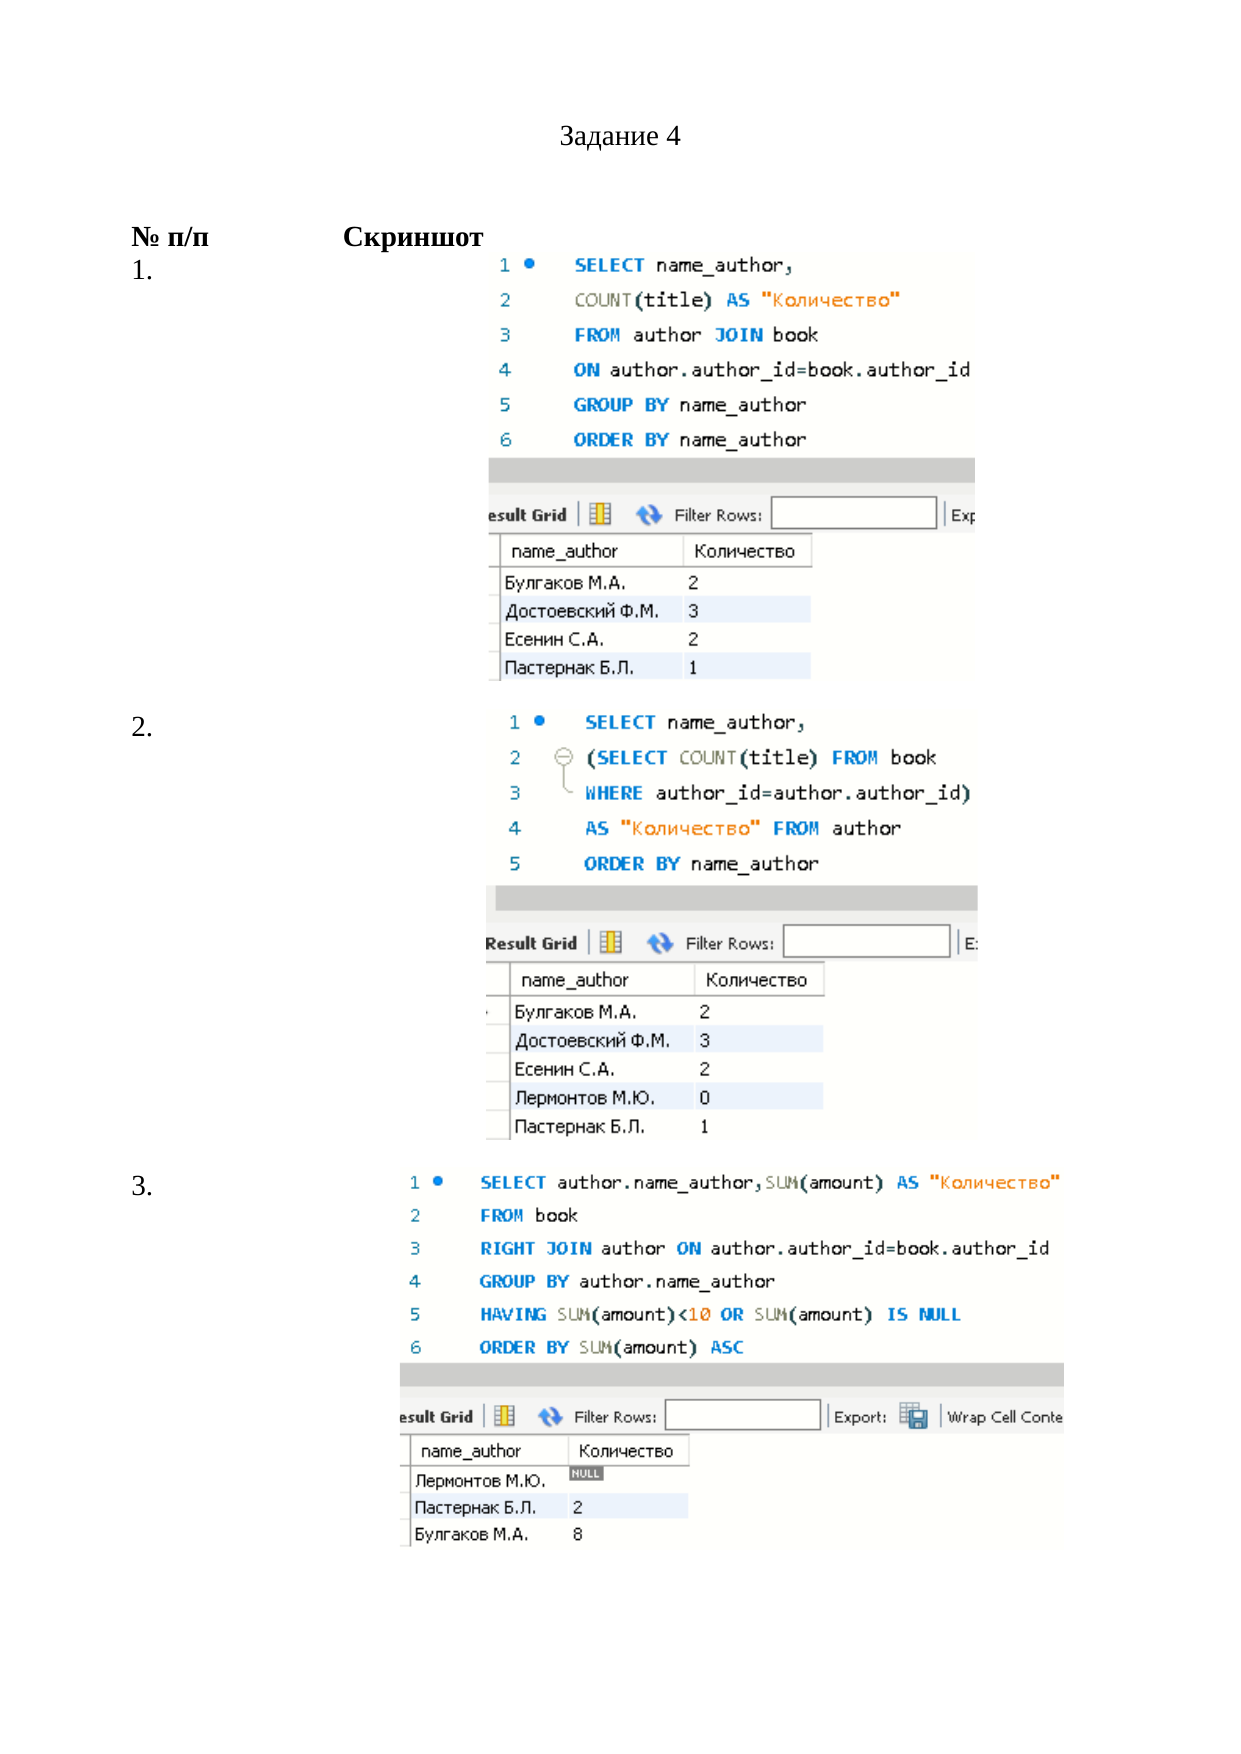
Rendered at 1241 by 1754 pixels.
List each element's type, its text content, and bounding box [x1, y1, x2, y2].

table_cell 3. [118, 1168, 330, 1578]
table_cell [330, 710, 1122, 1168]
table_cell 2. [118, 710, 330, 1168]
table_cell 1. [118, 252, 330, 709]
picture [488, 252, 975, 681]
table_header Скриншот [330, 219, 1122, 252]
table_cell [330, 1168, 1122, 1578]
table_cell [330, 252, 1122, 709]
table_header № п/п [118, 219, 330, 252]
text Задание 4 [118, 118, 1122, 152]
picture [399, 1167, 1064, 1550]
picture [486, 709, 978, 1140]
